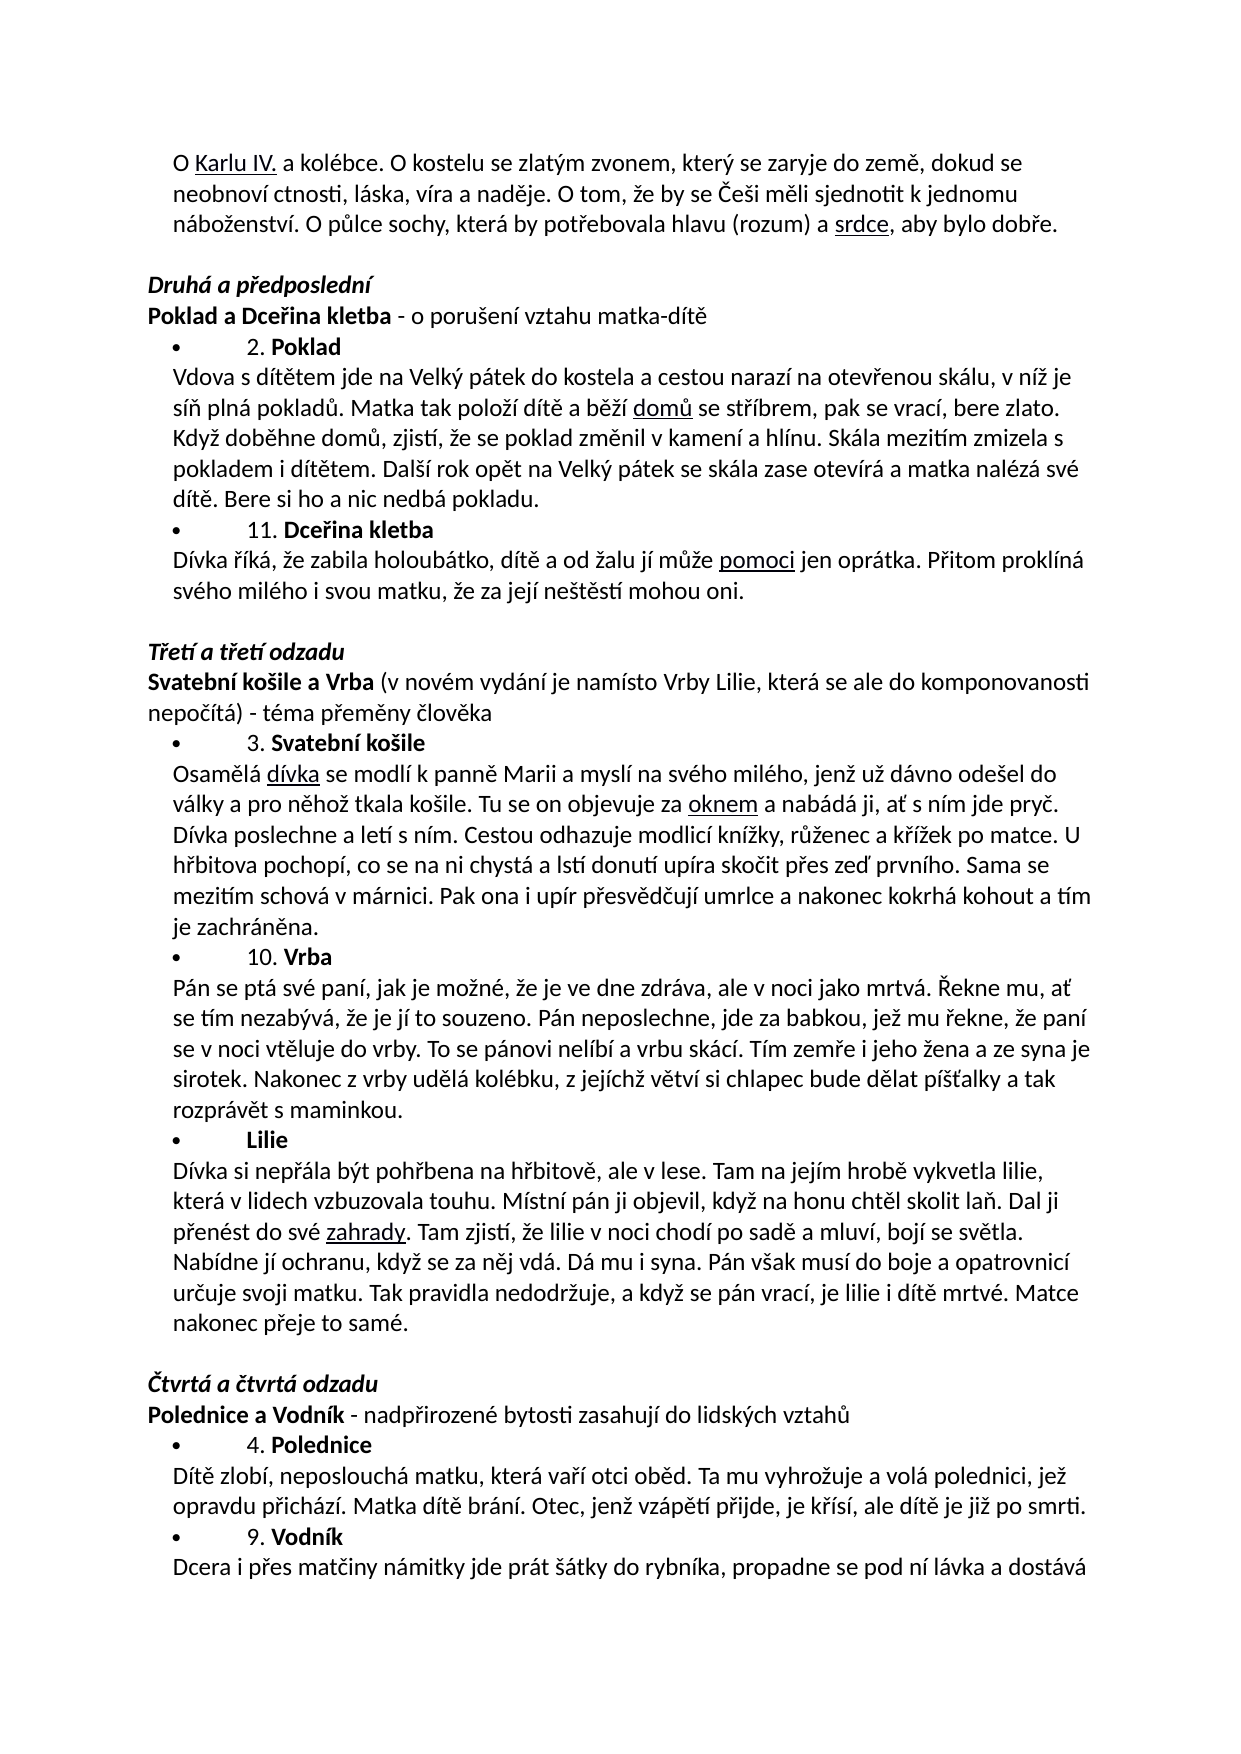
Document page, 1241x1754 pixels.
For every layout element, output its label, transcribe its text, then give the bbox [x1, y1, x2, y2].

list 3. Svatební košile Osamělá dívka se modlí k panně Marii a myslí na svého milého, jenž už dávno odešel do války a pro něhož tkala košile. Tu se on objevuje za oknem a nabádá ji, ať s ním jde pryč. Dívka poslechne a letí s ním. Cestou odhazuje modlicí knížky, růženec a křížek po matce. U hřbitova pochopí, co se na ni chystá a lstí donutí upíra skočit přes zeď prvního. Sama se mezitím schová v márnici. Pak ona i upír přesvědčují umrlce a nakonec kokrhá kohout a tím je zachráněna. [173, 727, 1093, 941]
list 10. Vrba Pán se ptá své paní, jak je možné, že je ve dne zdráva, ale v noci jako mrtvá. Řekne mu, ať se tím nezabývá, že je jí to souzeno. Pán neposlechne, jde za babkou, jež mu řekne, že paní se v noci vtěluje do vrby. To se pánovi nelíbí a vrbu skácí. Tím zemře i jeho žena a ze syna je sirotek. Nakonec z vrby udělá kolébku, z jejíchž větví si chlapec bude dělat píšťalky a tak rozprávět s maminkou. [173, 941, 1093, 1124]
text Čtvrtá a čtvrtá odzadu [148, 1368, 1093, 1399]
list Lilie Dívka si nepřála být pohřbena na hřbitově, ale v lese. Tam na jejím hrobě vykvetla lilie, která v lidech vzbuzovala touhu. Místní pán ji objevil, když na honu chtěl skolit laň. Dal ji přenést do své zahrady. Tam zjistí, že lilie v noci chodí po sadě a mluví, bojí se světla. Nabídne jí ochranu, když se za něj vdá. Dá mu i syna. Pán však musí do boje a opatrovnicí určuje svoji matku. Tak pravidla nedodržuje, a když se pán vrací, je lilie i dítě mrtvé. Matce nakonec přeje to samé. [173, 1124, 1093, 1338]
text Druhá a předposlední [148, 270, 1093, 300]
list 2. Poklad Vdova s dítětem jde na Velký pátek do kostela a cestou narazí na otevřenou skálu, v níž je síň plná pokladů. Matka tak položí dítě a běží domů se stříbrem, pak se vrací, bere zlato. Když doběhne domů, zjistí, že se poklad změnil v kamení a hlínu. Skála mezitím zmizela s pokladem i dítětem. Další rok opět na Velký pátek se skála zase otevírá a matka nalézá své dítě. Bere si ho a nic nedbá pokladu. [173, 331, 1093, 514]
list 4. Polednice Dítě zlobí, neposlouchá matku, která vaří otci oběd. Ta mu vyhrožuje a volá polednici, jež opravdu přichází. Matka dítě brání. Otec, jenž vzápětí přijde, je křísí, ale dítě je již po smrti. [173, 1429, 1093, 1521]
list 11. Dceřina kletba Dívka říká, že zabila holoubátko, dítě a od žalu jí může pomoci jen oprátka. Přitom proklíná svého milého i svou matku, že za její neštěstí mohou oni. [173, 514, 1093, 605]
text Polednice a Vodník - nadpřirozené bytosti zasahují do lidských vztahů [148, 1399, 1093, 1429]
text Poklad a Dceřina kletba - o porušení vztahu matka-dítě [148, 300, 1093, 331]
text Svatební košile a Vrba (v novém vydání je namísto Vrby Lilie, která se ale do komponovanosti nepočítá) - téma přeměny člověka [148, 666, 1093, 727]
text Třetí a třetí odzadu [148, 636, 1093, 666]
list 9. Vodník Dcera i přes matčiny námitky jde prát šátky do rybníka, propadne se pod ní lávka a dostává [173, 1521, 1093, 1582]
list O Karlu IV. a kolébce. O kostelu se zlatým zvonem, který se zaryje do země, dokud se neobnoví ctnosti, láska, víra a naděje. O tom, že by se Češi měli sjednotit k jednomu náboženství. O půlce sochy, která by potřebovala hlavu (rozum) a srdce, aby bylo dobře. [173, 148, 1093, 239]
